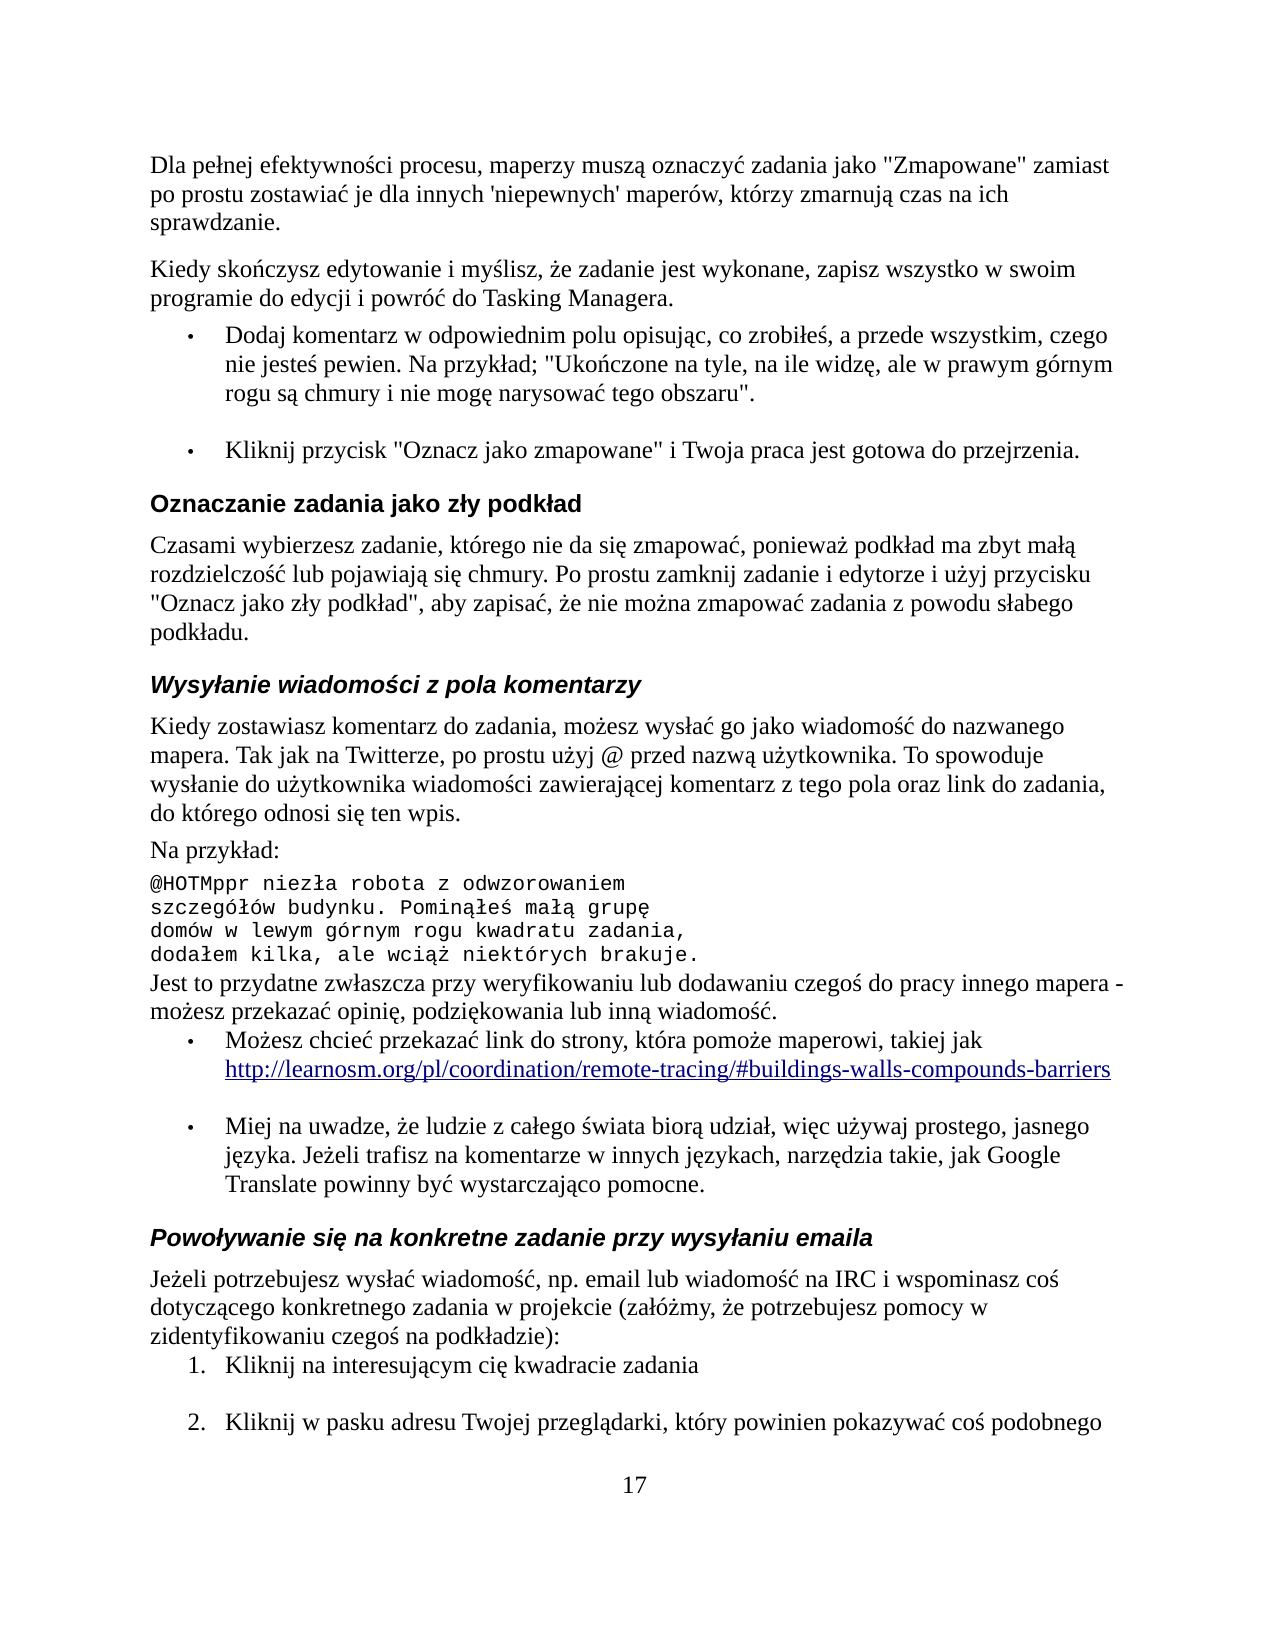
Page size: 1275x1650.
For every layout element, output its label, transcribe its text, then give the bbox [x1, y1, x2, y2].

text Kiedy zostawiasz komentarz do zadania, możesz wysłać go jako wiadomość do nazwanego mapera. Tak jak na Twitterze, po prostu użyj @ przed nazwą użytkownika. To spowoduje wysłanie do użytkownika wiadomości zawierającej komentarz z tego pola oraz link do zadania, do którego odnosi się ten wpis. [150, 711, 1125, 826]
list Kliknij na interesującym cię kwadracie zadania [187, 1350, 1125, 1407]
list Kliknij w pasku adresu Twojej przeglądarki, który powinien pokazywać coś podobnego [187, 1407, 1125, 1436]
text Czasami wybierzesz zadanie, którego nie da się zmapować, ponieważ podkład ma zbyt małą rozdzielczość lub pojawiają się chmury. Po prostu zamknij zadanie i edytorze i użyj przycisku "Oznacz jako zły podkład", aby zapisać, że nie można zmapować zadania z powodu słabego podkładu. [150, 530, 1125, 645]
text Na przykład: [150, 835, 1125, 864]
list Kliknij przycisk "Oznacz jako zmapowane" i Twoja praca jest gotowa do przejrzenia. [187, 436, 1125, 464]
subtitle Powoływanie się na konkretne zadanie przy wysyłaniu emaila [150, 1223, 1125, 1251]
subtitle Wysyłanie wiadomości z pola komentarzy [150, 670, 1125, 699]
list Możesz chcieć przekazać link do strony, która pomoże maperowi, takiej jak http://learnosm.org/pl/coordination/remote-tracing/#buildings-walls-compounds-barriers [187, 1025, 1125, 1111]
text szczegółów budynku. Pominąłeś małą grupę [150, 897, 1125, 920]
list Miej na uwadze, że ludzie z całego świata biorą udział, więc używaj prostego, jasnego języka. Jeżeli trafisz na komentarze w innych językach, narzędzia takie, jak Google Translate powinny być wystarczająco pomocne. [187, 1111, 1125, 1198]
text Dla pełnej efektywności procesu, maperzy muszą oznaczyć zadania jako "Zmapowane" zamiast po prostu zostawiać je dla innych 'niepewnych' maperów, którzy zmarnują czas na ich sprawdzanie. [150, 150, 1125, 236]
text Jeżeli potrzebujesz wysłać wiadomość, np. email lub wiadomość na IRC i wspominasz coś dotyczącego konkretnego zadania w projekcie (załóżmy, że potrzebujesz pomocy w zidentyfikowaniu czegoś na podkładzie): [150, 1264, 1125, 1350]
text domów w lewym górnym rogu kwadratu zadania, [150, 920, 1125, 944]
text Jest to przydatne zwłaszcza przy weryfikowaniu lub dodawaniu czegoś do pracy innego mapera - możesz przekazać opinię, podziękowania lub inną wiadomość. [150, 968, 1125, 1025]
list Dodaj komentarz w odpowiednim polu opisując, co zrobiłeś, a przede wszystkim, czego nie jesteś pewien. Na przykład; "Ukończone na tyle, na ile widzę, ale w prawym górnym rogu są chmury i nie mogę narysować tego obszaru". [187, 321, 1125, 436]
text @HOTMppr niezła robota z odwzorowaniem [150, 873, 1125, 897]
subtitle Oznaczanie zadania jako zły podkład [150, 489, 1125, 518]
text Kiedy skończysz edytowanie i myślisz, że zadanie jest wykonane, zapisz wszystko w swoim programie do edycji i powróć do Tasking Managera. [150, 254, 1125, 312]
text dodałem kilka, ale wciąż niektórych brakuje. [150, 944, 1125, 968]
